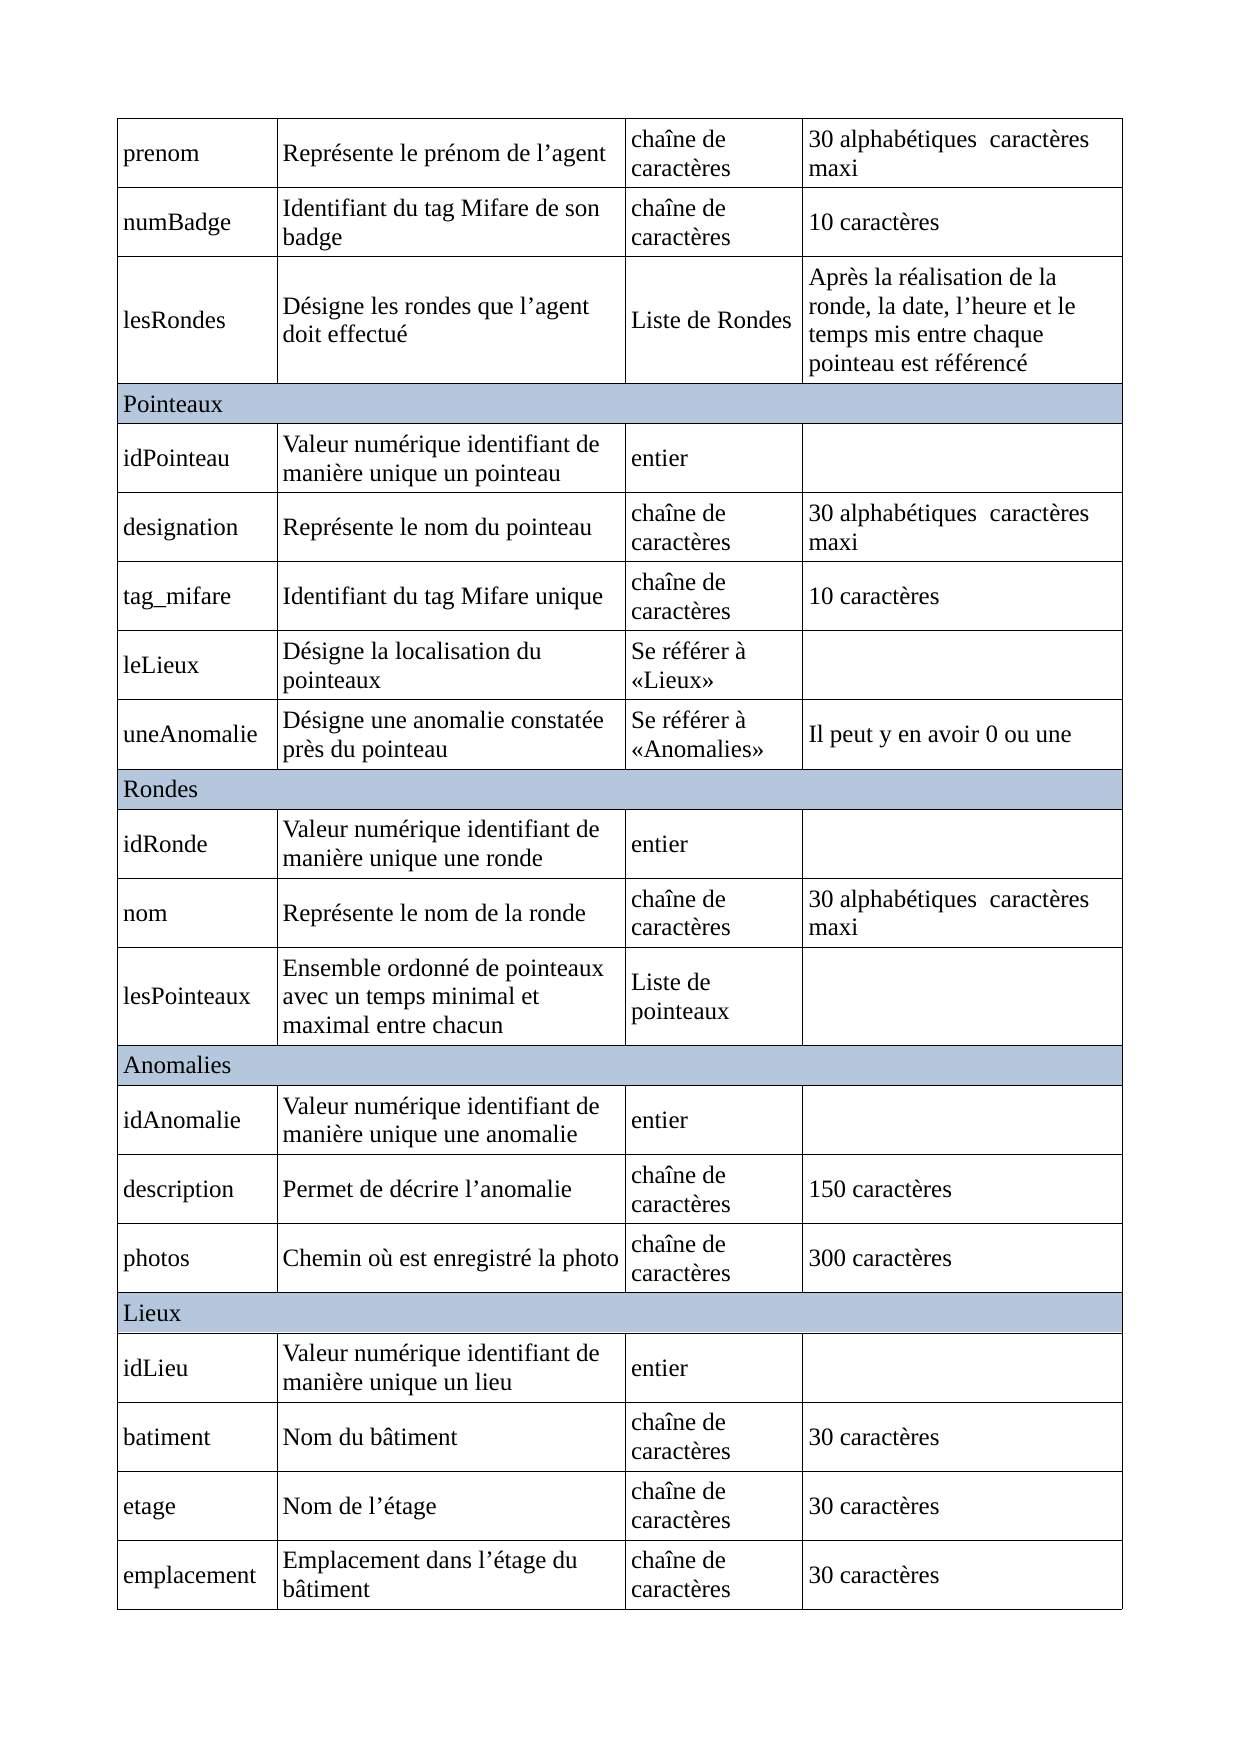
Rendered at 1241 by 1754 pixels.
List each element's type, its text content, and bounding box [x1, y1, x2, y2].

table_cell etage [118, 1472, 277, 1540]
table_cell idRonde [118, 810, 277, 878]
table_cell Lieux [118, 1293, 1122, 1332]
table_cell [803, 631, 1122, 699]
table_cell Ensemble ordonné de pointeaux avec un temps minimal et maximal entre chacun [278, 948, 625, 1045]
table_cell 150 caractères [803, 1155, 1122, 1223]
table_cell Il peut y en avoir 0 ou une [803, 700, 1122, 768]
table_cell designation [118, 493, 277, 561]
table_cell Emplacement dans l’étage du bâtiment [278, 1541, 625, 1609]
table_cell Liste de pointeaux [626, 948, 802, 1045]
table_cell Valeur numérique identifiant de manière unique une ronde [278, 810, 625, 878]
table_cell idLieu [118, 1334, 277, 1402]
table_cell chaîne de caractères [626, 562, 802, 630]
table_cell chaîne de caractères [626, 1541, 802, 1609]
table_cell Permet de décrire l’anomalie [278, 1155, 625, 1223]
table_cell Chemin où est enregistré la photo [278, 1224, 625, 1292]
table_cell chaîne de caractères [626, 1472, 802, 1540]
table_cell 30 caractères [803, 1541, 1122, 1609]
table_cell entier [626, 1086, 802, 1154]
table_cell Valeur numérique identifiant de manière unique une anomalie [278, 1086, 625, 1154]
table_cell [803, 1086, 1122, 1154]
table_cell Représente le nom de la ronde [278, 879, 625, 947]
table_cell Identifiant du tag Mifare unique [278, 562, 625, 630]
table_cell [803, 810, 1122, 878]
table_cell chaîne de caractères [626, 1224, 802, 1292]
table_cell Pointeaux [118, 384, 1122, 423]
table_cell Après la réalisation de la ronde, la date, l’heure et le temps mis entre chaque pointeau est référencé [803, 257, 1122, 383]
table_cell tag_mifare [118, 562, 277, 630]
table_cell Anomalies [118, 1046, 1122, 1085]
table_cell [803, 1334, 1122, 1402]
table_cell numBadge [118, 188, 277, 256]
table_cell Désigne la localisation du pointeaux [278, 631, 625, 699]
table_cell 300 caractères [803, 1224, 1122, 1292]
table_cell 30 alphabétiques caractères maxi [803, 879, 1122, 947]
table_cell 30 alphabétiques caractères maxi [803, 119, 1122, 187]
table_cell Nom de l’étage [278, 1472, 625, 1540]
table_cell Se référer à «Anomalies» [626, 700, 802, 768]
table_cell 30 caractères [803, 1403, 1122, 1471]
table_cell Identifiant du tag Mifare de son badge [278, 188, 625, 256]
table_cell chaîne de caractères [626, 119, 802, 187]
table_cell chaîne de caractères [626, 879, 802, 947]
table_cell entier [626, 810, 802, 878]
table_cell Valeur numérique identifiant de manière unique un pointeau [278, 424, 625, 492]
table_cell entier [626, 1334, 802, 1402]
table_cell Liste de Rondes [626, 257, 802, 383]
table_cell Désigne les rondes que l’agent doit effectué [278, 257, 625, 383]
table_cell chaîne de caractères [626, 1155, 802, 1223]
table_cell prenom [118, 119, 277, 187]
table_cell 30 alphabétiques caractères maxi [803, 493, 1122, 561]
table_cell emplacement [118, 1541, 277, 1609]
table_cell chaîne de caractères [626, 1403, 802, 1471]
table_cell uneAnomalie [118, 700, 277, 768]
table_cell entier [626, 424, 802, 492]
table_cell Valeur numérique identifiant de manière unique un lieu [278, 1334, 625, 1402]
table_cell Représente le nom du pointeau [278, 493, 625, 561]
table_cell 10 caractères [803, 188, 1122, 256]
table_cell photos [118, 1224, 277, 1292]
table_cell lesPointeaux [118, 948, 277, 1045]
table_cell Rondes [118, 770, 1122, 809]
table_cell chaîne de caractères [626, 188, 802, 256]
table_cell Se référer à «Lieux» [626, 631, 802, 699]
table_cell batiment [118, 1403, 277, 1471]
table_cell description [118, 1155, 277, 1223]
table_cell idPointeau [118, 424, 277, 492]
table_cell Nom du bâtiment [278, 1403, 625, 1471]
table_cell 30 caractères [803, 1472, 1122, 1540]
table_cell Désigne une anomalie constatée près du pointeau [278, 700, 625, 768]
table_cell 10 caractères [803, 562, 1122, 630]
table_cell leLieux [118, 631, 277, 699]
table_cell lesRondes [118, 257, 277, 383]
table_cell idAnomalie [118, 1086, 277, 1154]
table_cell Représente le prénom de l’agent [278, 119, 625, 187]
table_cell [803, 948, 1122, 1045]
table_cell [803, 424, 1122, 492]
table_cell nom [118, 879, 277, 947]
table_cell chaîne de caractères [626, 493, 802, 561]
